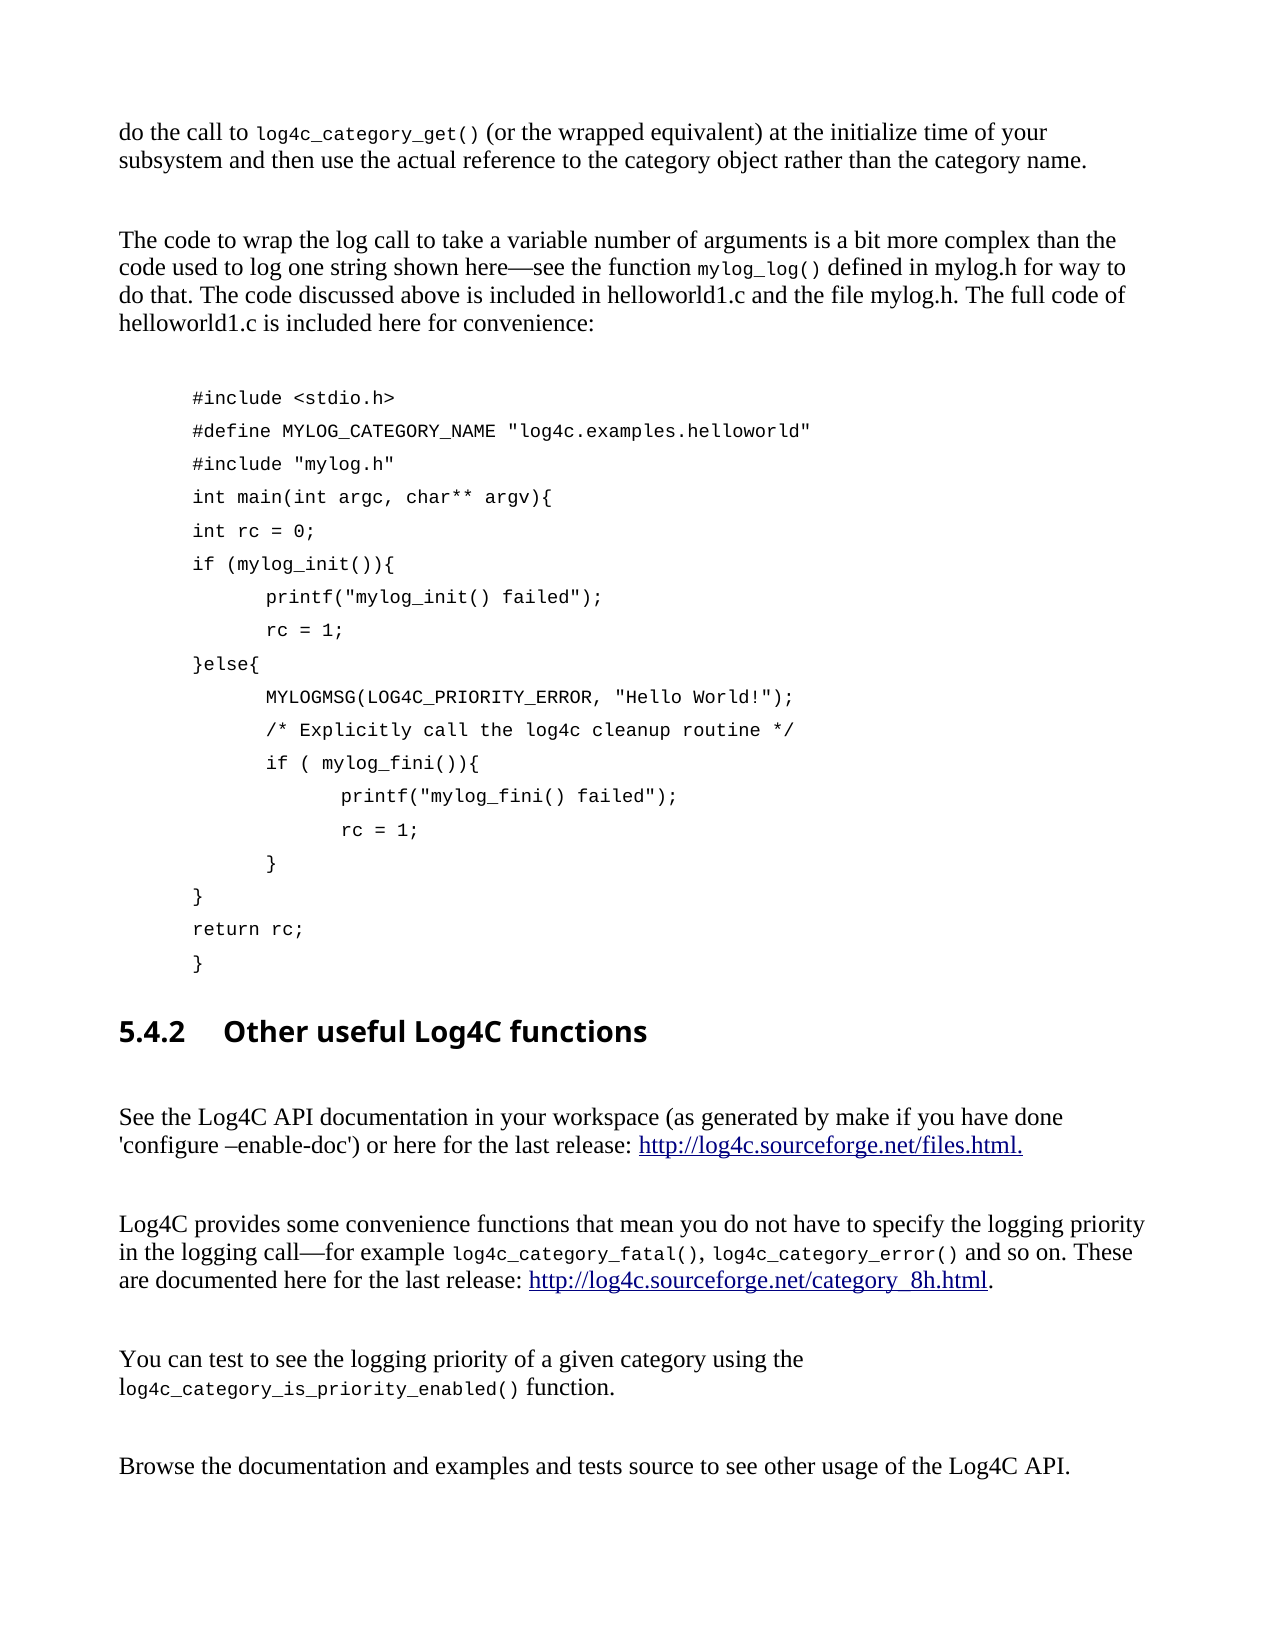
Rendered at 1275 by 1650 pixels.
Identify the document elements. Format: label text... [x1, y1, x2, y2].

text printf("mylog_fini() failed"); [341, 787, 1156, 808]
text printf("mylog_init() failed"); [266, 588, 1156, 609]
text do the call to log4c_category_get() (or the wrapped equivalent) at the initialize time of your subsystem and then use the actual reference to the category object rather than the category name. [118, 118, 1156, 174]
text /* Explicitly call the log4c cleanup routine */ [266, 721, 1156, 742]
text #define MYLOG_CATEGORY_NAME "log4c.examples.helloworld" [192, 422, 1156, 443]
text int rc = 0; [192, 521, 1156, 543]
text Log4C provides some convenience functions that mean you do not have to specify the logging priority in the logging call—for example log4c_category_fatal(), log4c_category_error() and so on. These are documented here for the last release: http://log4c.sourceforge.net/category_8h.html. [118, 1210, 1156, 1293]
text } [192, 887, 1156, 908]
text See the Log4C API documentation in your workspace (as generated by make if you have done 'configure –enable-doc') or here for the last release: http://log4c.sourceforge.net/files.html. [118, 1103, 1156, 1158]
text You can test to see the logging priority of a given category using the log4c_category_is_priority_enabled() function. [118, 1345, 1156, 1401]
text MYLOGMSG(LOG4C_PRIORITY_ERROR, "Hello World!"); [266, 688, 1156, 709]
subtitle Other useful Log4C functions [118, 1012, 1156, 1051]
text } [192, 953, 1156, 975]
text #include "mylog.h" [192, 455, 1156, 476]
text } [266, 854, 1156, 875]
text if ( mylog_fini()){ [266, 754, 1156, 775]
text if (mylog_init()){ [192, 555, 1156, 576]
text rc = 1; [266, 621, 1156, 642]
text The code to wrap the log call to take a variable number of arguments is a bit more complex than the code used to log one string shown here—see the function mylog_log() defined in mylog.h for way to do that. The code discussed above is included in helloworld1.c and the file mylog.h. The full code of helloworld1.c is included here for convenience: [118, 226, 1156, 337]
text Browse the documentation and examples and tests source to see other usage of the Log4C API. [118, 1452, 1156, 1480]
text rc = 1; [341, 821, 1156, 842]
text }else{ [192, 654, 1156, 676]
text int main(int argc, char** argv){ [192, 488, 1156, 509]
text #include <stdio.h> [192, 388, 1156, 410]
text return rc; [192, 920, 1156, 941]
